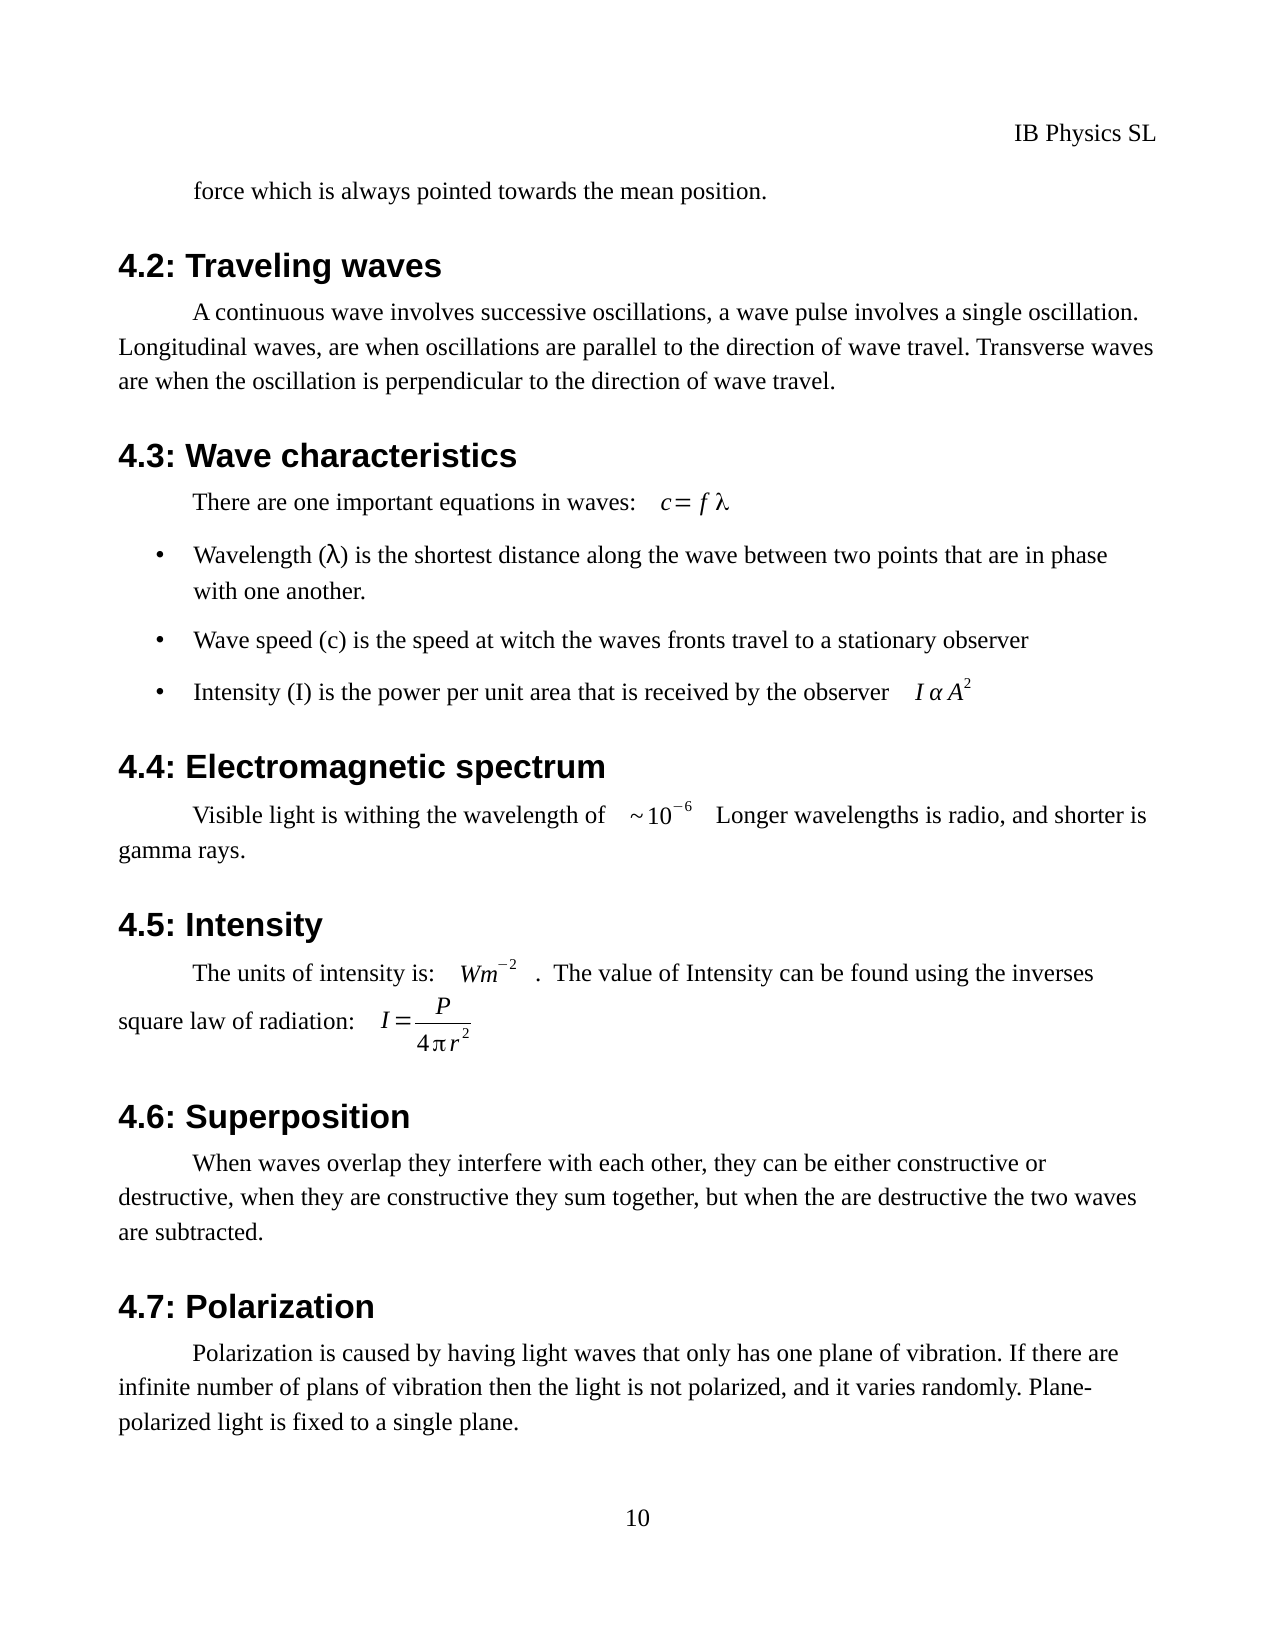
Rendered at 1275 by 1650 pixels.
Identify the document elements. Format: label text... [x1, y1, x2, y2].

subtitle 4.5: Intensity [118, 905, 1157, 943]
subtitle 4.7: Polarization [118, 1287, 1157, 1325]
text Polarization is caused by having light waves that only has one plane of vibration. If there are infinite number of plans of vibration then the light is not polarized, and it varies randomly. Plane-polarized light is fixed to a single plane. [118, 1338, 1157, 1436]
subtitle 4.6: Superposition [118, 1097, 1157, 1135]
text Visible light is withing the wavelength of Longer wavelengths is radio, and shorter is gamma rays. [118, 798, 1157, 864]
text The units of intensity is: . The value of Intensity can be found using the inverses square law of radiation: [118, 956, 1157, 1056]
subtitle 4.4: Electromagnetic spectrum [118, 747, 1157, 785]
text There are one important equations in waves: [118, 487, 1157, 516]
list force which is always pointed towards the mean position. [156, 176, 1157, 205]
subtitle 4.3: Wave characteristics [118, 436, 1157, 475]
list Wavelength (λ) is the shortest distance along the wave between two points that are in phase with one another. [156, 536, 1157, 605]
list Intensity (I) is the power per unit area that is received by the observer [156, 674, 1157, 706]
text When waves overlap they interfere with each other, they can be either constructive or destructive, when they are constructive they sum together, but when the are destructive the two waves are subtracted. [118, 1148, 1157, 1246]
text A continuous wave involves successive oscillations, a wave pulse involves a single oscillation. Longitudinal waves, are when oscillations are parallel to the direction of wave travel. Transverse waves are when the oscillation is perpendicular to the direction of wave travel. [118, 297, 1157, 395]
list Wave speed (c) is the speed at witch the waves fronts travel to a stationary observer [156, 625, 1157, 654]
subtitle 4.2: Traveling waves [118, 246, 1157, 285]
